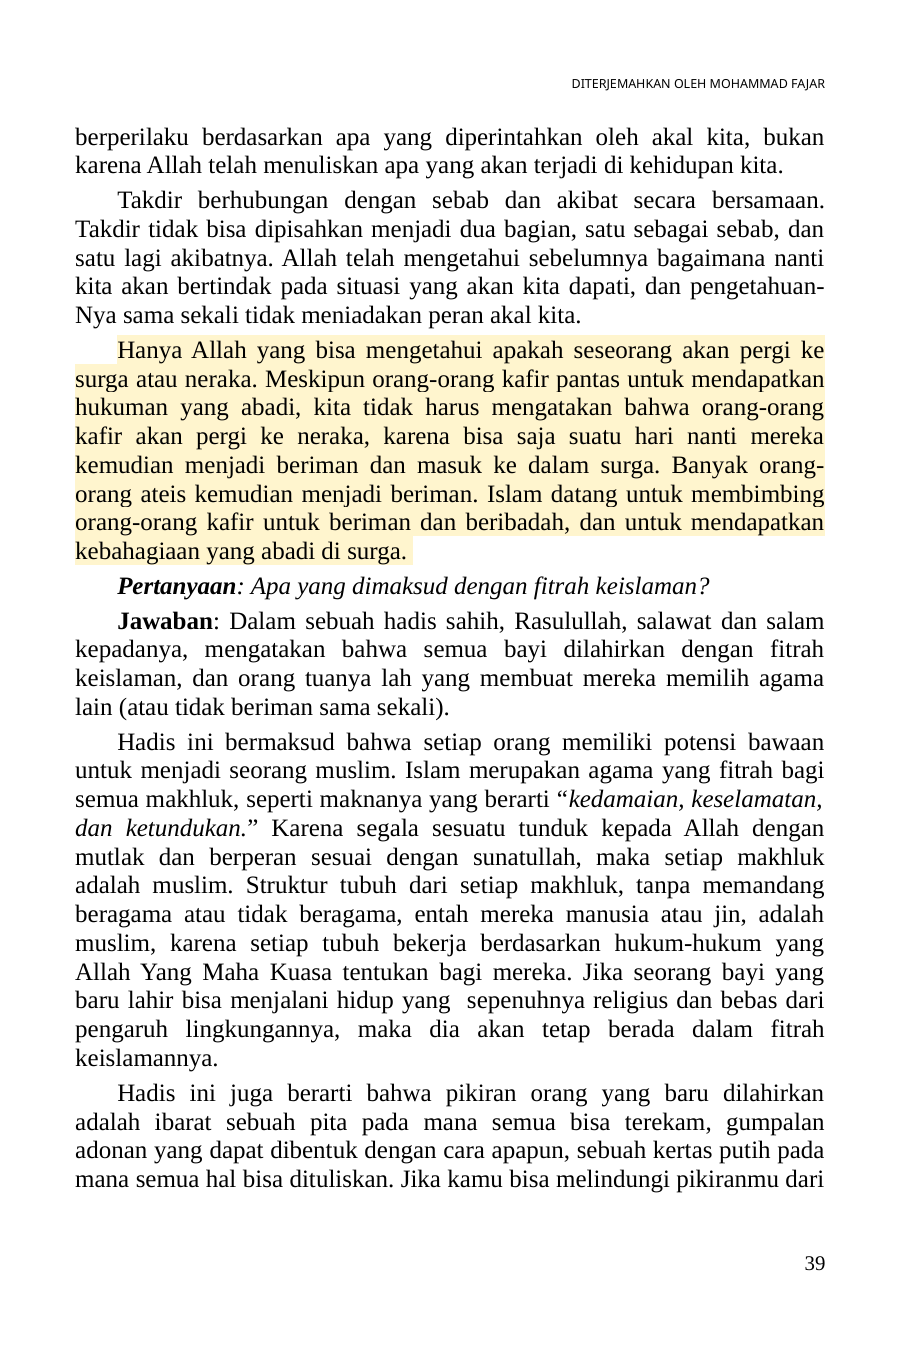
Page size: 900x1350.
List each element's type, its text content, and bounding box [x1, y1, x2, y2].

text Jawaban: Dalam sebuah hadis sahih, Rasulullah, salawat dan salam kepadanya, mengatakan bahwa semua bayi dilahirkan dengan fitrah keislaman, dan orang tuanya lah yang membuat mereka memilih agama lain (atau tidak beriman sama sekali). [75, 606, 825, 721]
text berperilaku berdasarkan apa yang diperintahkan oleh akal kita, bukan karena Allah telah menuliskan apa yang akan terjadi di kehidupan kita. [75, 122, 825, 179]
text Hadis ini bermaksud bahwa setiap orang memiliki potensi bawaan untuk menjadi seorang muslim. Islam merupakan agama yang fitrah bagi semua makhluk, seperti maknanya yang berarti “kedamaian, keselamatan, dan ketundukan.” Karena segala sesuatu tunduk kepada Allah dengan mutlak dan berperan sesuai dengan sunatullah, maka setiap makhluk adalah muslim. Struktur tubuh dari setiap makhluk, tanpa memandang beragama atau tidak beragama, entah mereka manusia atau jin, adalah muslim, karena setiap tubuh bekerja berdasarkan hukum-hukum yang Allah Yang Maha Kuasa tentukan bagi mereka. Jika seorang bayi yang baru lahir bisa menjalani hidup yang sepenuhnya religius dan bebas dari pengaruh lingkungannya, maka dia akan tetap berada dalam fitrah keislamannya. [75, 727, 825, 1072]
text Pertanyaan: Apa yang dimaksud dengan fitrah keislaman? [75, 571, 825, 600]
text Takdir berhubungan dengan sebab dan akibat secara bersamaan. Takdir tidak bisa dipisahkan menjadi dua bagian, satu sebagai sebab, dan satu lagi akibatnya. Allah telah mengetahui sebelumnya bagaimana nanti kita akan bertindak pada situasi yang akan kita dapati, dan pengetahuan-Nya sama sekali tidak meniadakan peran akal kita. [75, 185, 825, 329]
text Hadis ini juga berarti bahwa pikiran orang yang baru dilahirkan adalah ibarat sebuah pita pada mana semua bisa terekam, gumpalan adonan yang dapat dibentuk dengan cara apapun, sebuah kertas putih pada mana semua hal bisa dituliskan. Jika kamu bisa melindungi pikiranmu dari [75, 1078, 825, 1193]
text Hanya Allah yang bisa mengetahui apakah seseorang akan pergi ke surga atau neraka. Meskipun orang-orang kafir pantas untuk mendapatkan hukuman yang abadi, kita tidak harus mengatakan bahwa orang-orang kafir akan pergi ke neraka, karena bisa saja suatu hari nanti mereka kemudian menjadi beriman dan masuk ke dalam surga. Banyak orang-orang ateis kemudian menjadi beriman. Islam datang untuk membimbing orang-orang kafir untuk beriman dan beribadah, dan untuk mendapatkan kebahagiaan yang abadi di surga. [75, 335, 825, 565]
